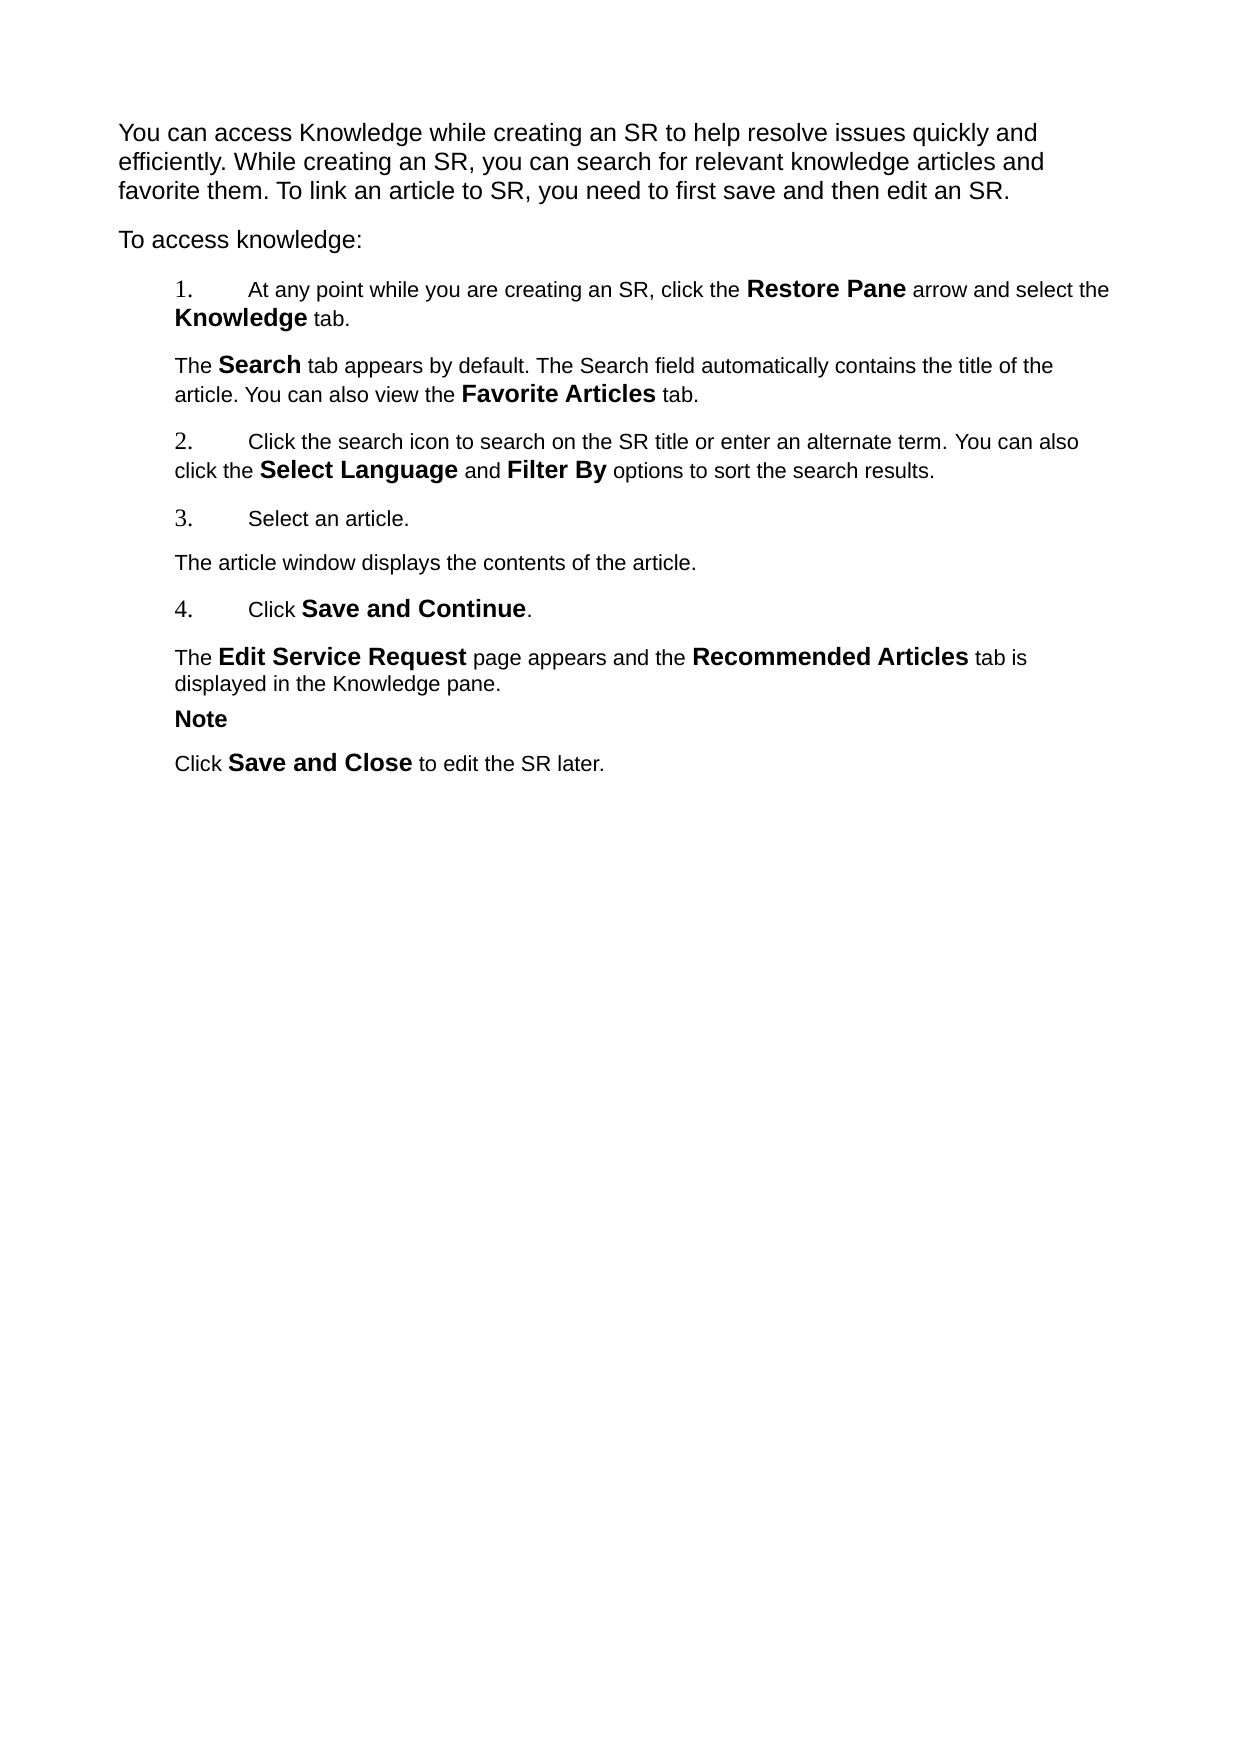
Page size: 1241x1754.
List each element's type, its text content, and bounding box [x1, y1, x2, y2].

text The Edit Service Request page appears and the Recommended Articles tab is displayed in the Knowledge pane. [174, 642, 1122, 696]
text To access knowledge: [118, 225, 1122, 254]
list At any point while you are creating an SR, click the Restore Pane arrow and select the Knowledge tab. [174, 274, 1122, 331]
text The article window displays the contents of the article. [174, 550, 1122, 575]
list Select an article. [174, 503, 1122, 531]
text You can access Knowledge while creating an SR to help resolve issues quickly and efficiently. While creating an SR, you can search for relevant knowledge articles and favorite them. To link an article to SR, you need to first save and then edit an SR. [118, 118, 1122, 204]
text The Search tab appears by default. The Search field automatically contains the title of the article. You can also view the Favorite Articles tab. [174, 350, 1122, 408]
list Click the search icon to search on the SR title or enter an alternate term. You can also click the Select Language and Filter By options to sort the search results. [174, 426, 1122, 484]
text Click Save and Close to edit the SR later. [174, 748, 1122, 777]
text Note [174, 705, 1122, 733]
list Click Save and Continue. [174, 594, 1122, 623]
